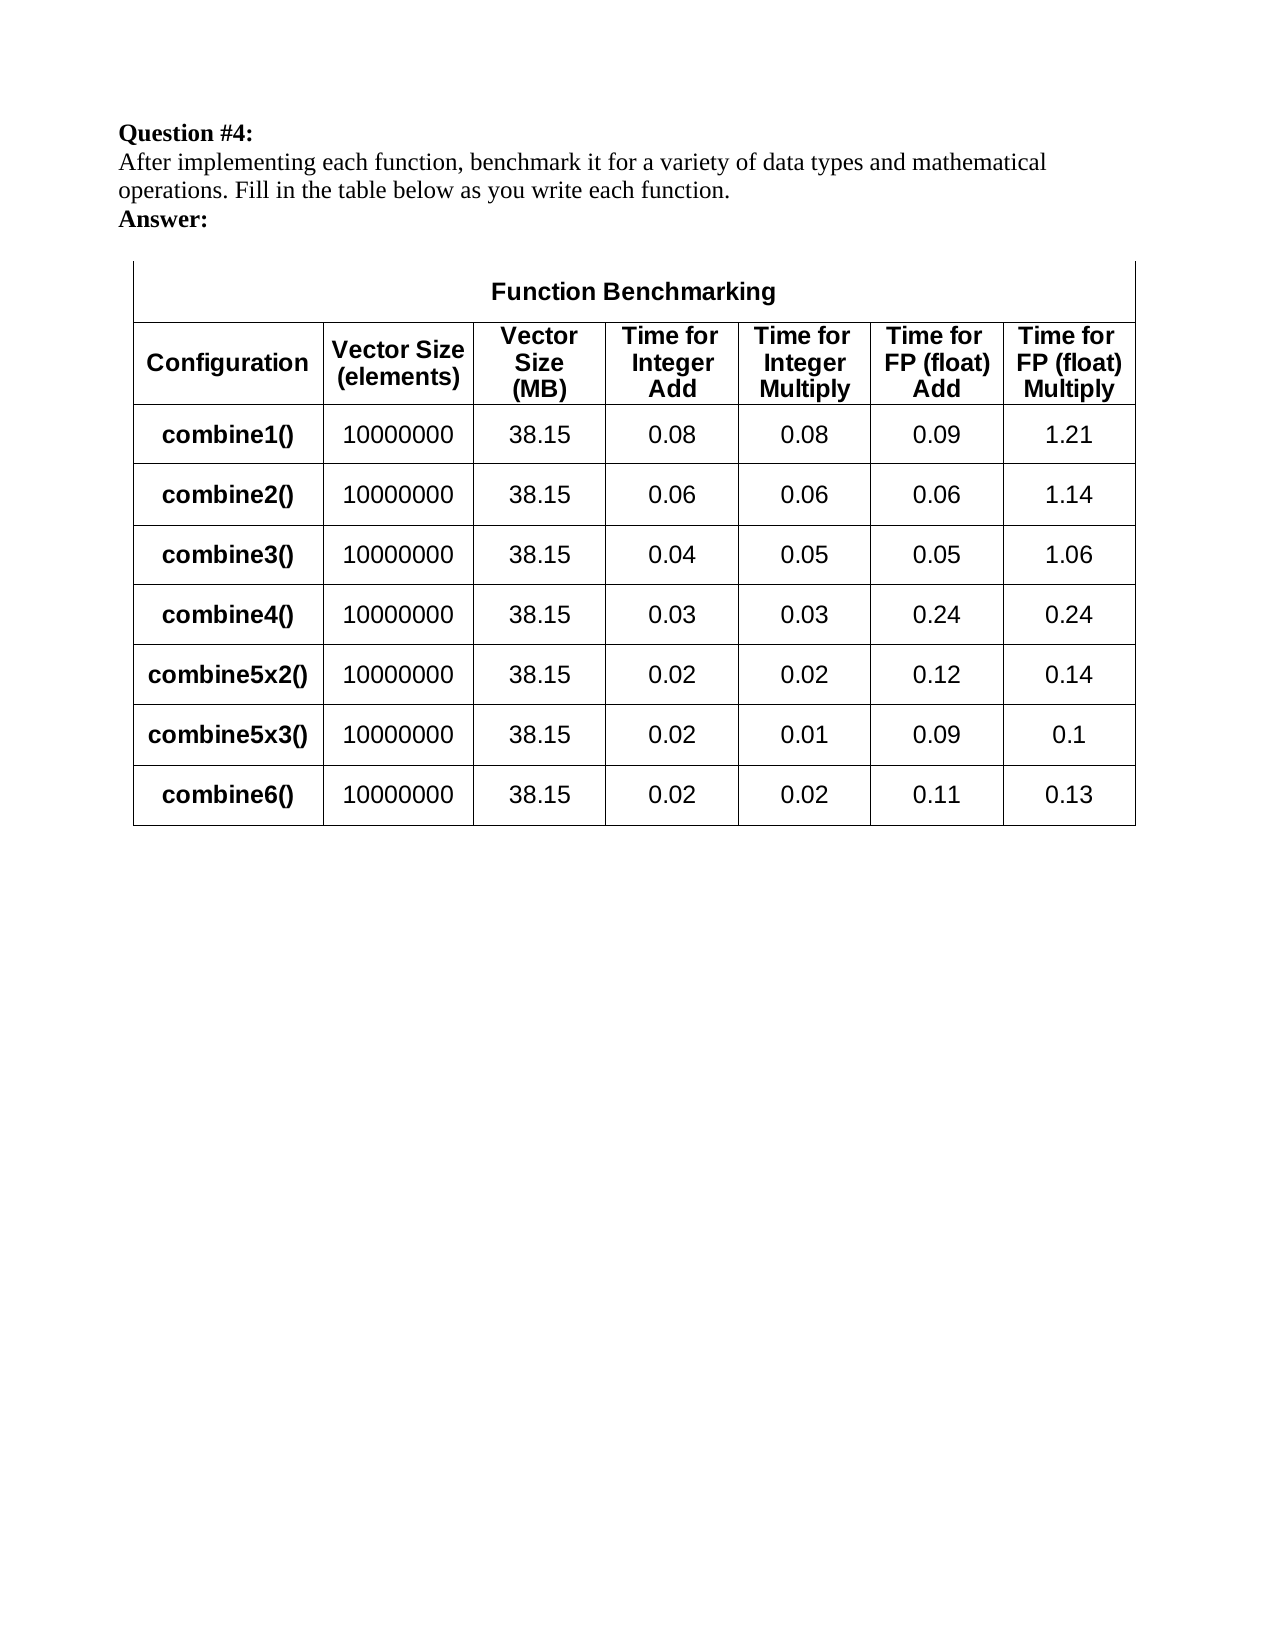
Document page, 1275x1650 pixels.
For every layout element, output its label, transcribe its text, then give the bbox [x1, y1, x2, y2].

text Answer: [118, 204, 1157, 233]
text After implementing each function, benchmark it for a variety of data types and mathematical operations. Fill in the table below as you write each function. [118, 147, 1157, 204]
text Question #4: [118, 118, 1157, 147]
